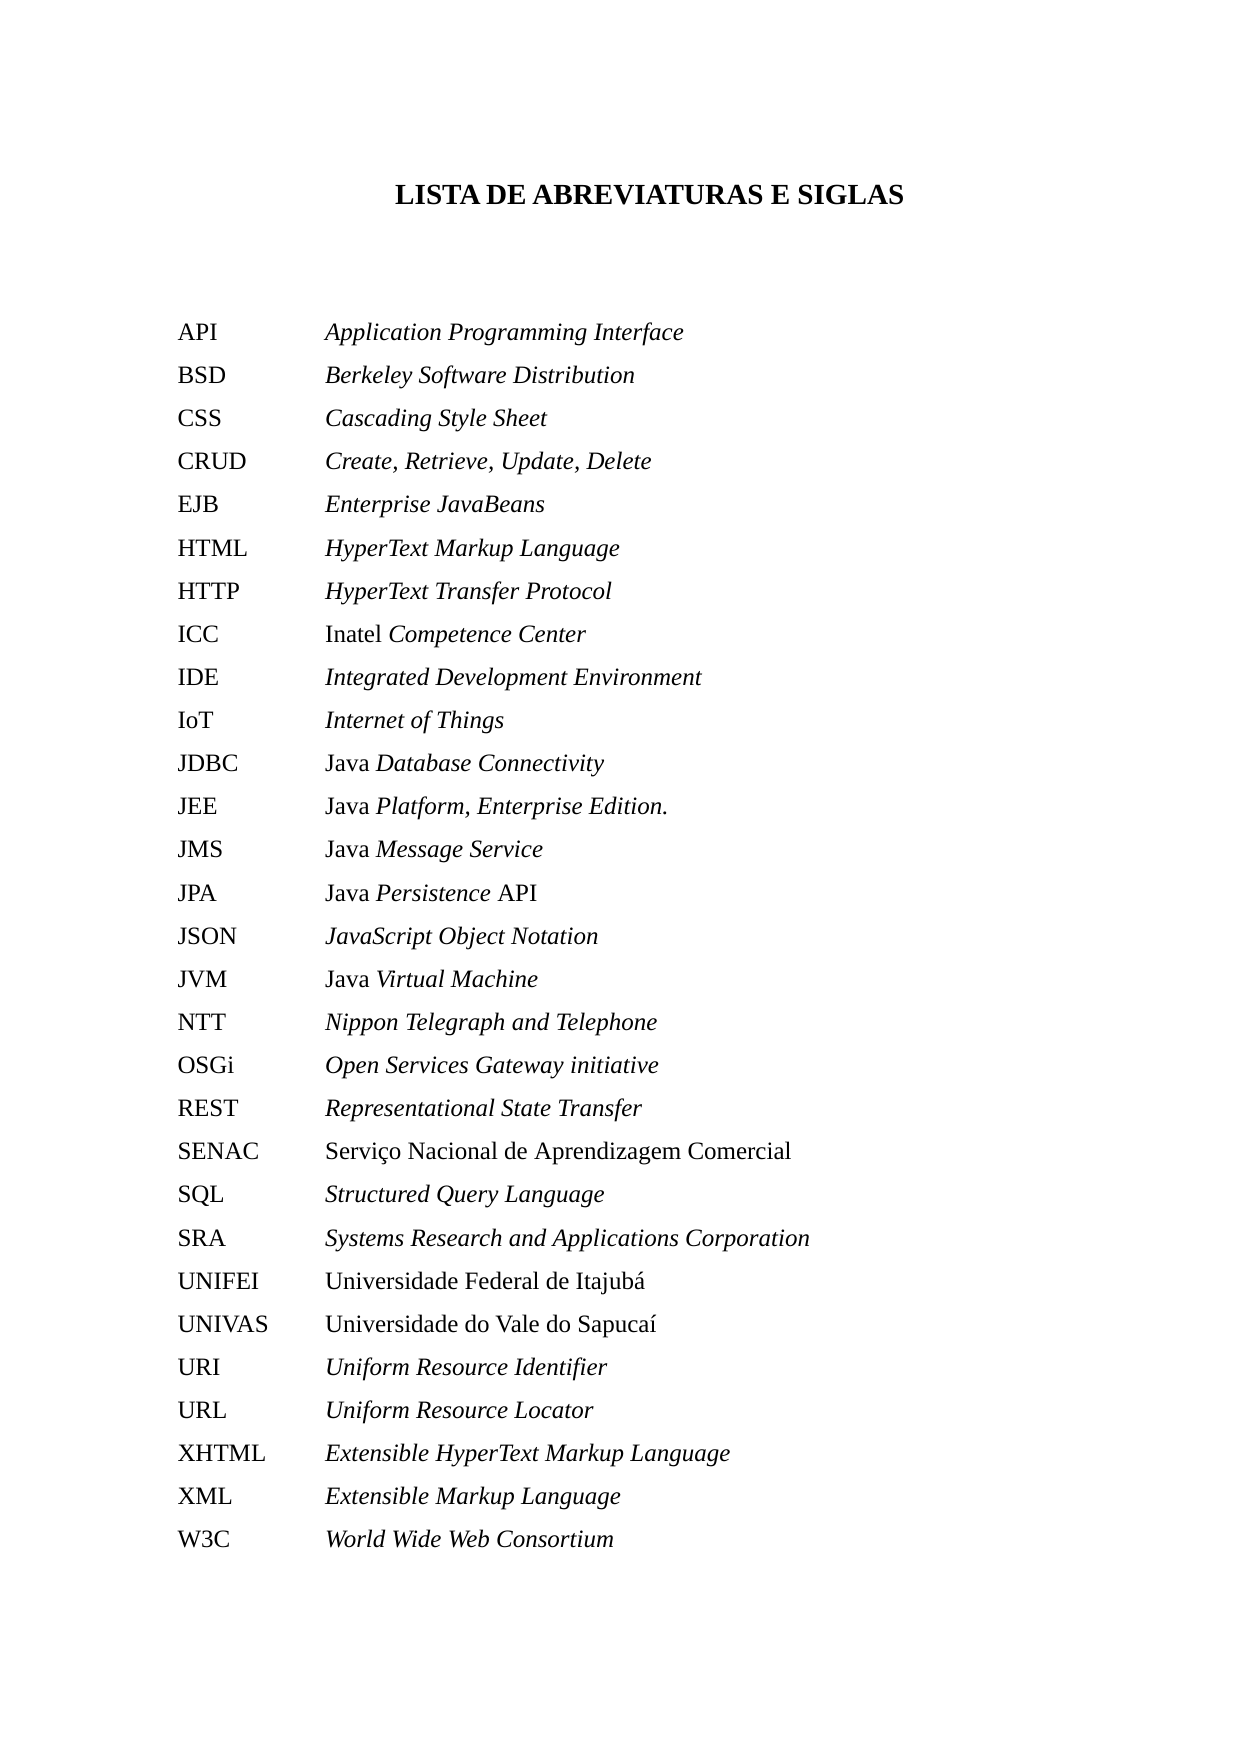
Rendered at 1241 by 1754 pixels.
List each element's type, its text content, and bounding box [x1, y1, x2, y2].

text NTT Nippon Telegraph and Telephone [177, 1007, 1122, 1036]
text W3C World Wide Web Consortium [177, 1524, 1122, 1553]
text OSGi Open Services Gateway initiative [177, 1050, 1122, 1079]
text IDE Integrated Development Environment [177, 662, 1122, 691]
text JMS Java Message Service [177, 834, 1122, 863]
text IoT Internet of Things [177, 705, 1122, 734]
text JEE Java Platform, Enterprise Edition. [177, 791, 1122, 820]
text HTTP HyperText Transfer Protocol [177, 576, 1122, 604]
text BSD Berkeley Software Distribution [177, 360, 1122, 389]
text XML Extensible Markup Language [177, 1481, 1122, 1510]
text EJB Enterprise JavaBeans [177, 489, 1122, 518]
text JDBC Java Database Connectivity [177, 748, 1122, 777]
text SQL Structured Query Language [177, 1179, 1122, 1208]
text UNIFEI Universidade Federal de Itajubá [177, 1266, 1122, 1294]
text ICC Inatel Competence Center [177, 619, 1122, 648]
text SENAC Serviço Nacional de Aprendizagem Comercial [177, 1136, 1122, 1165]
list Lista de abreviaturas e siglas [177, 177, 1122, 211]
text URI Uniform Resource Identifier [177, 1352, 1122, 1381]
text API Application Programming Interface [177, 317, 1122, 346]
text URL Uniform Resource Locator [177, 1395, 1122, 1424]
text JPA Java Persistence API [177, 878, 1122, 906]
text HTML HyperText Markup Language [177, 533, 1122, 561]
text XHTML Extensible HyperText Markup Language [177, 1438, 1122, 1467]
text SRA Systems Research and Applications Corporation [177, 1223, 1122, 1251]
text UNIVAS Universidade do Vale do Sapucaí [177, 1309, 1122, 1338]
text JSON JavaScript Object Notation [177, 921, 1122, 949]
text REST Representational State Transfer [177, 1093, 1122, 1122]
text JVM Java Virtual Machine [177, 964, 1122, 993]
text CSS Cascading Style Sheet [177, 403, 1122, 432]
text CRUD Create, Retrieve, Update, Delete [177, 446, 1122, 475]
